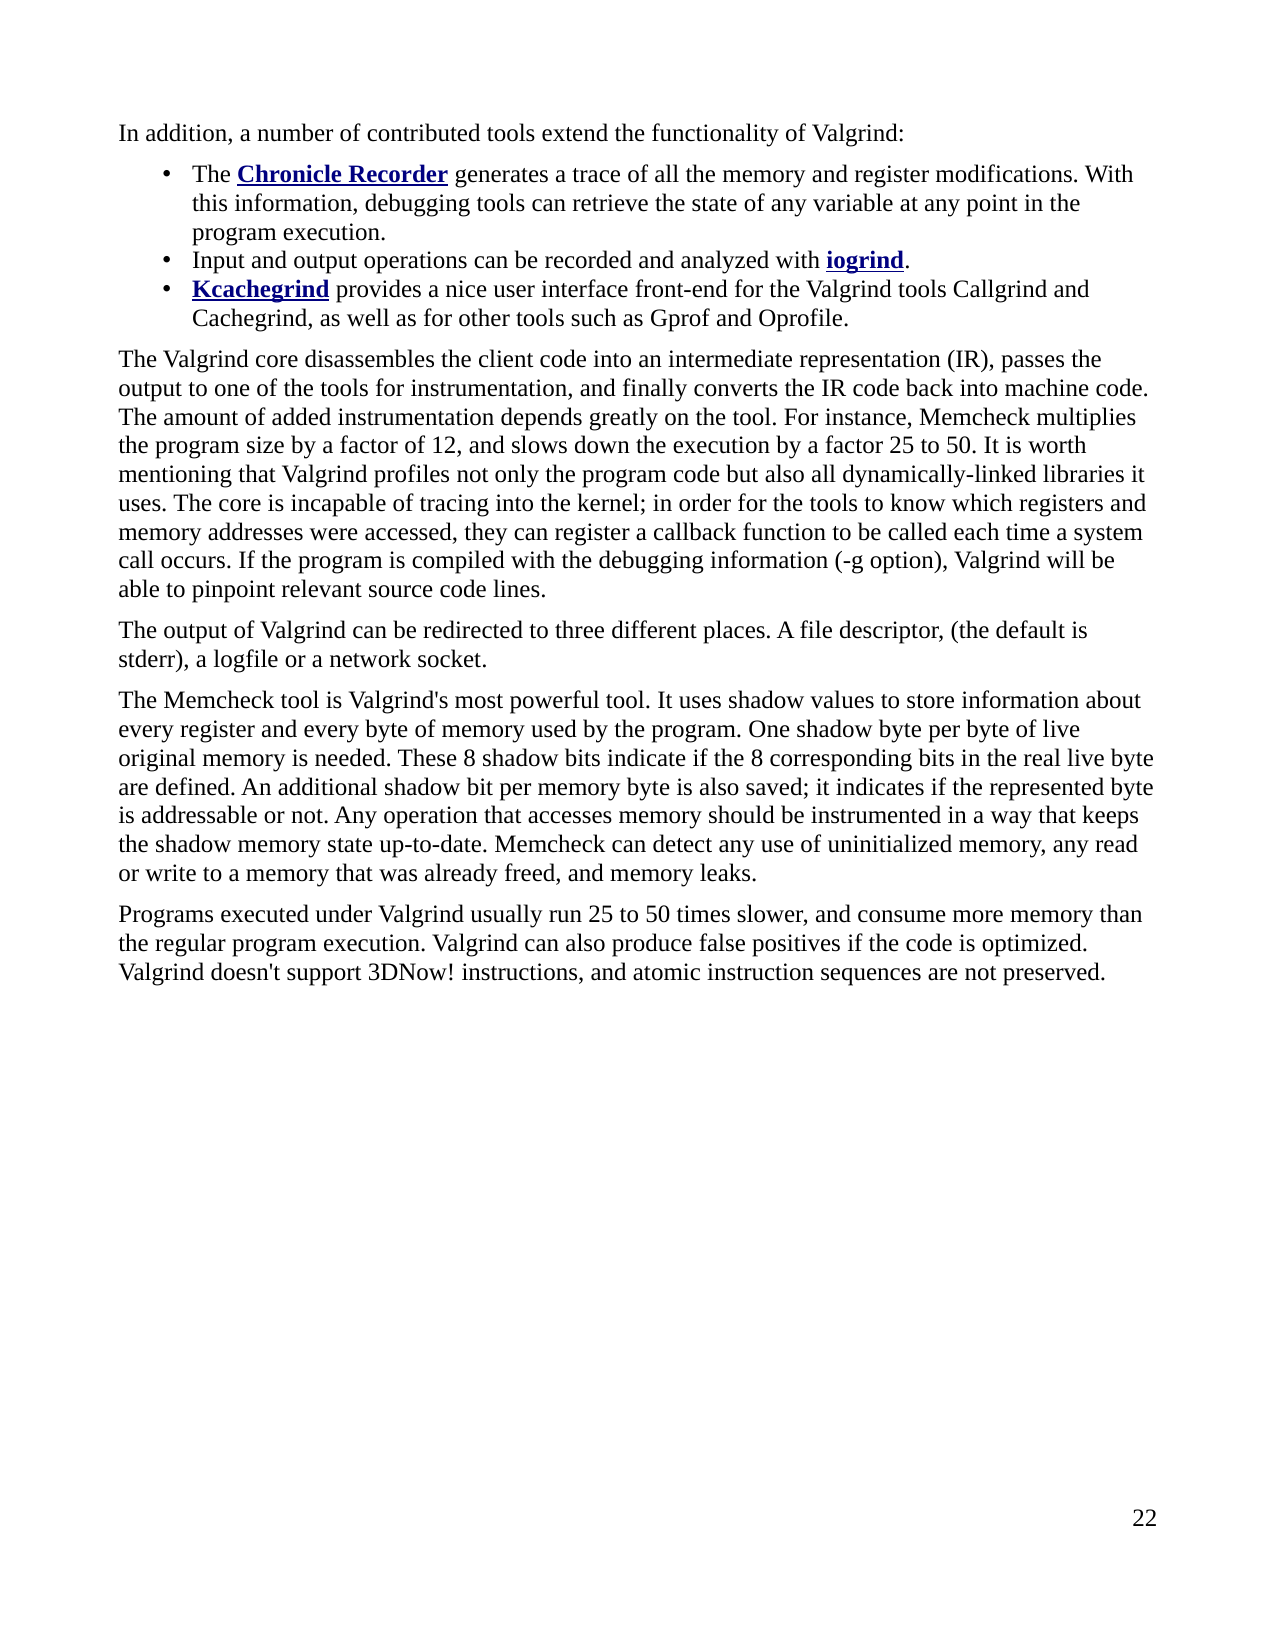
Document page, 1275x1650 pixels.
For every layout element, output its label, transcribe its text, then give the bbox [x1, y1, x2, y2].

text Programs executed under Valgrind usually run 25 to 50 times slower, and consume more memory than the regular program execution. Valgrind can also produce false positives if the code is optimized. Valgrind doesn't support 3DNow! instructions, and atomic instruction sequences are not preserved. [118, 899, 1157, 986]
list The Chronicle Recorder generates a trace of all the memory and register modifications. With this information, debugging tools can retrieve the state of any variable at any point in the program execution. [162, 159, 1157, 246]
text The output of Valgrind can be redirected to three different places. A file descriptor, (the default is stderr), a logfile or a network socket. [118, 616, 1157, 673]
text The Memcheck tool is Valgrind's most powerful tool. It uses shadow values to store information about every register and every byte of memory used by the program. One shadow byte per byte of live original memory is needed. These 8 shadow bits indicate if the 8 corresponding bits in the real live byte are defined. An additional shadow bit per memory byte is also saved; it indicates if the represented byte is addressable or not. Any operation that accesses memory should be instrumented in a way that keeps the shadow memory state up-to-date. Memcheck can detect any use of uninitialized memory, any read or write to a memory that was already freed, and memory leaks. [118, 686, 1157, 887]
list Input and output operations can be recorded and analyzed with iogrind. [162, 246, 1157, 274]
text In addition, a number of contributed tools extend the functionality of Valgrind: [118, 118, 1157, 147]
list Kcachegrind provides a nice user interface front-end for the Valgrind tools Callgrind and Cachegrind, as well as for other tools such as Gprof and Oprofile. [162, 274, 1157, 332]
text The Valgrind core disassembles the client code into an intermediate representation (IR), passes the output to one of the tools for instrumentation, and finally converts the IR code back into machine code. The amount of added instrumentation depends greatly on the tool. For instance, Memcheck multiplies the program size by a factor of 12, and slows down the execution by a factor 25 to 50. It is worth mentioning that Valgrind profiles not only the program code but also all dynamically-linked libraries it uses. The core is incapable of tracing into the kernel; in order for the tools to know which registers and memory addresses were accessed, they can register a callback function to be called each time a system call occurs. If the program is compiled with the debugging information (-g option), Valgrind will be able to pinpoint relevant source code lines. [118, 344, 1157, 603]
